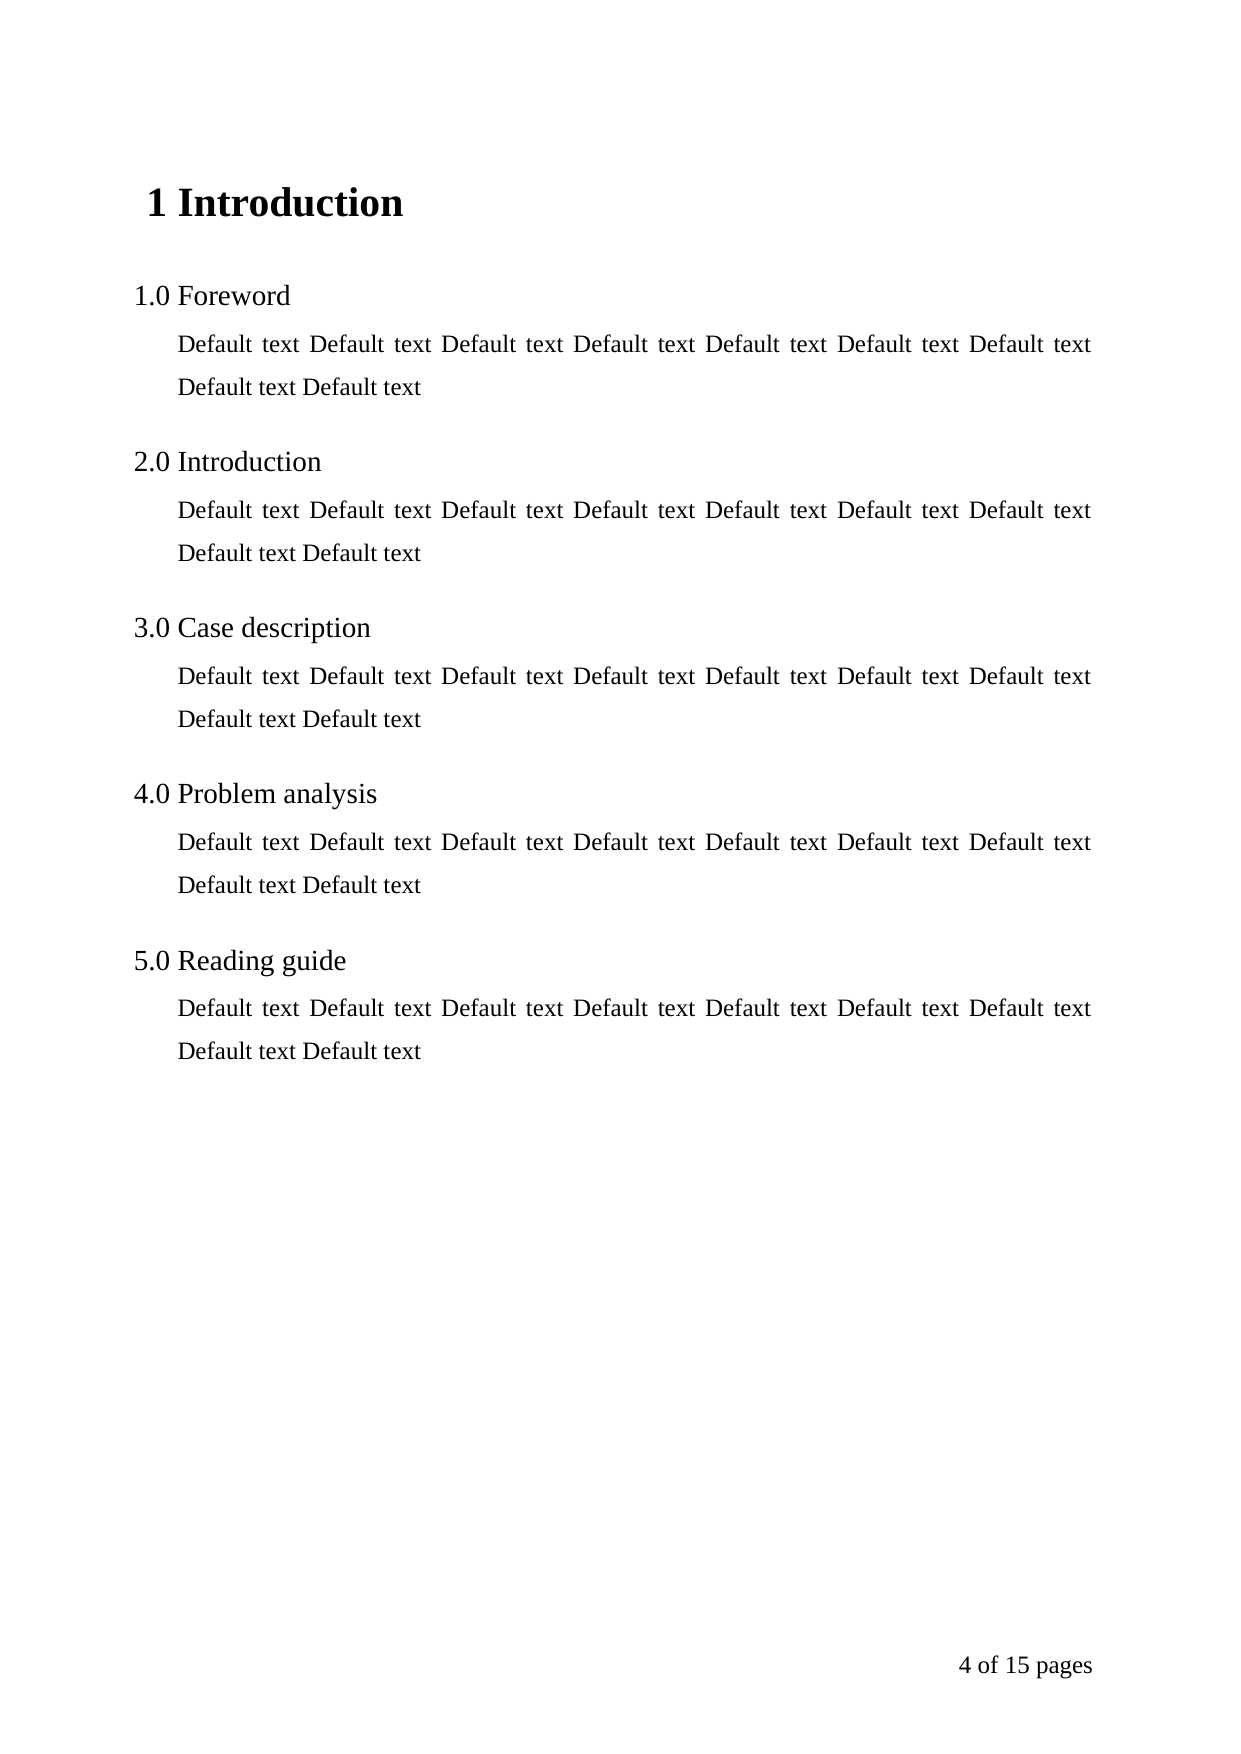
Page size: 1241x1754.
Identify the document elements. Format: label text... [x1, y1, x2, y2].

text Default text Default text Default text Default text Default text Default text Default text Default text Default text [177, 827, 1093, 899]
subtitle Reading guide [177, 943, 1093, 976]
subtitle Problem analysis [177, 777, 1093, 810]
text Default text Default text Default text Default text Default text Default text Default text Default text Default text [177, 495, 1093, 567]
subtitle Case description [177, 611, 1093, 644]
text Default text Default text Default text Default text Default text Default text Default text Default text Default text [177, 329, 1093, 401]
subtitle Introduction [177, 177, 1093, 225]
text Default text Default text Default text Default text Default text Default text Default text Default text Default text [177, 993, 1093, 1065]
subtitle Introduction [177, 444, 1093, 478]
text Default text Default text Default text Default text Default text Default text Default text Default text Default text [177, 661, 1093, 733]
subtitle Foreword [177, 278, 1093, 312]
